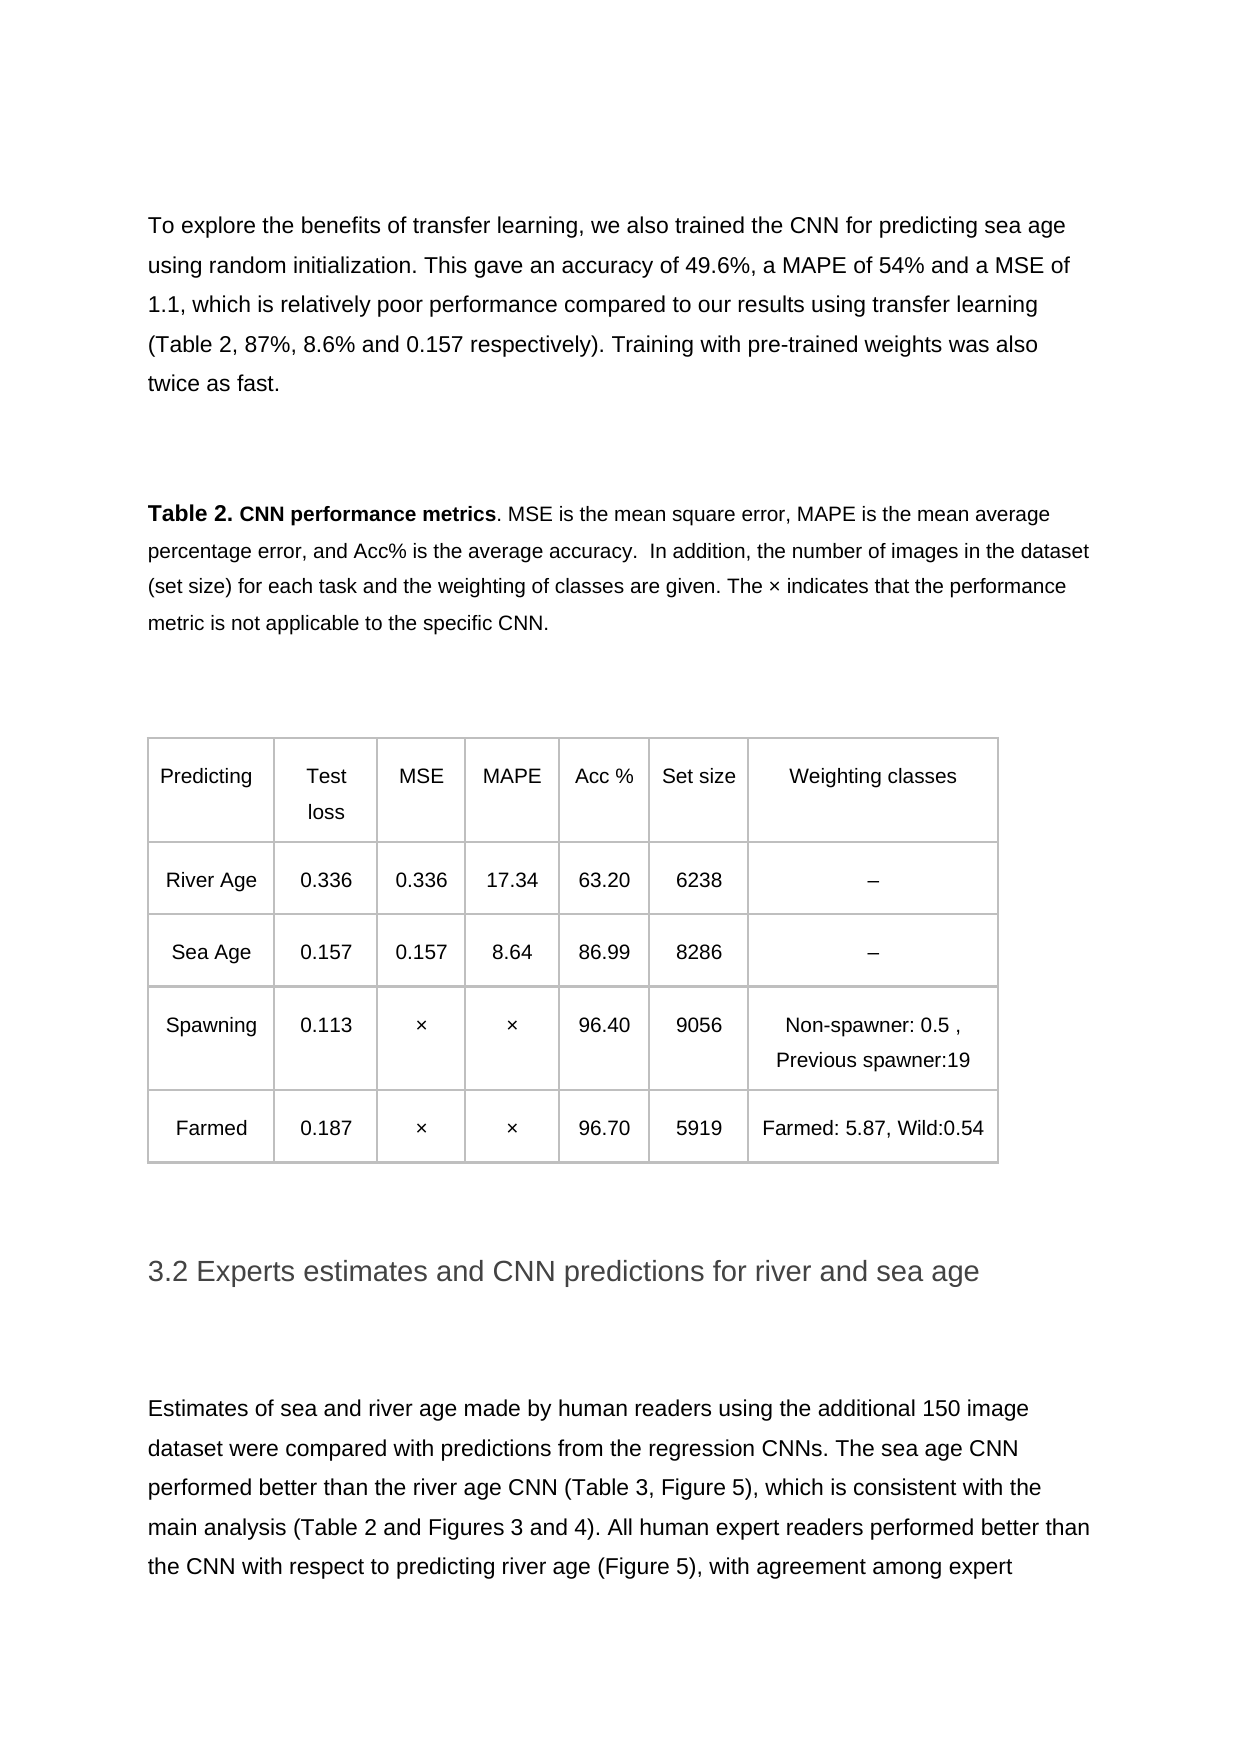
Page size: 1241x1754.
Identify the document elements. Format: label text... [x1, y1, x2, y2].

table_cell 8.64 [466, 915, 558, 985]
table_cell 0.336 [275, 843, 376, 913]
subtitle 3.2 Experts estimates and CNN predictions for river and sea age [83, 1190, 1157, 1352]
table_cell 6238 [650, 843, 747, 913]
table_cell Farmed: 5.87, Wild:0.54 [749, 1091, 997, 1161]
table_header Test loss [275, 739, 376, 841]
table_cell Spawning [149, 988, 273, 1089]
table_cell 63.20 [560, 843, 648, 913]
table_cell 5919 [650, 1091, 747, 1161]
table_cell 96.40 [560, 988, 648, 1089]
table_header Set size [650, 739, 747, 841]
table_cell 0.157 [275, 915, 376, 985]
table_header Weighting classes [749, 739, 997, 841]
text To explore the benefits of transfer learning, we also trained the CNN for predicting sea age using random initialization. This gave an accuracy of 49.6%, a MAPE of 54% and a MSE of 1.1, which is relatively poor performance compared to our results using transfer learning (Table 2, 87%, 8.6% and 0.157 respectively). Training with pre-trained weights was also twice as fast. [148, 212, 1093, 396]
table_cell × [378, 1091, 464, 1161]
table_cell 9056 [650, 988, 747, 1089]
subtitle Table 2. CNN performance metrics. MSE is the mean square error, MAPE is the mean average percentage error, and Acc% is the average accuracy. In addition, the number of images in the dataset (set size) for each task and the weighting of classes are given. The × indicates that the performance metric is not applicable to the specific CNN. [83, 436, 1157, 699]
table_cell 0.113 [275, 988, 376, 1089]
table_header Predicting [149, 739, 273, 841]
table_header Acc % [560, 739, 648, 841]
table_header MAPE [466, 739, 558, 841]
table_cell 0.157 [378, 915, 464, 985]
table_header MSE [378, 739, 464, 841]
table_cell 86.99 [560, 915, 648, 985]
table_cell 0.336 [378, 843, 464, 913]
text Estimates of sea and river age made by human readers using the additional 150 image dataset were compared with predictions from the regression CNNs. The sea age CNN performed better than the river age CNN (Table 3, Figure 5), which is consistent with the main analysis (Table 2 and Figures 3 and 4). All human expert readers performed better than the CNN with respect to predicting river age (Figure 5), with agreement among expert [148, 1395, 1093, 1579]
table_cell – [749, 843, 997, 913]
table_cell Farmed [149, 1091, 273, 1161]
table_cell Non-spawner: 0.5 , Previous spawner:19 [749, 988, 997, 1089]
table_cell × [378, 988, 464, 1089]
table_cell 8286 [650, 915, 747, 985]
table_cell × [466, 1091, 558, 1161]
table_cell Sea Age [149, 915, 273, 985]
table_cell 17.34 [466, 843, 558, 913]
table_cell 0.187 [275, 1091, 376, 1161]
table_cell – [749, 915, 997, 985]
table_cell 96.70 [560, 1091, 648, 1161]
table_cell River Age [149, 843, 273, 913]
table_cell × [466, 988, 558, 1089]
